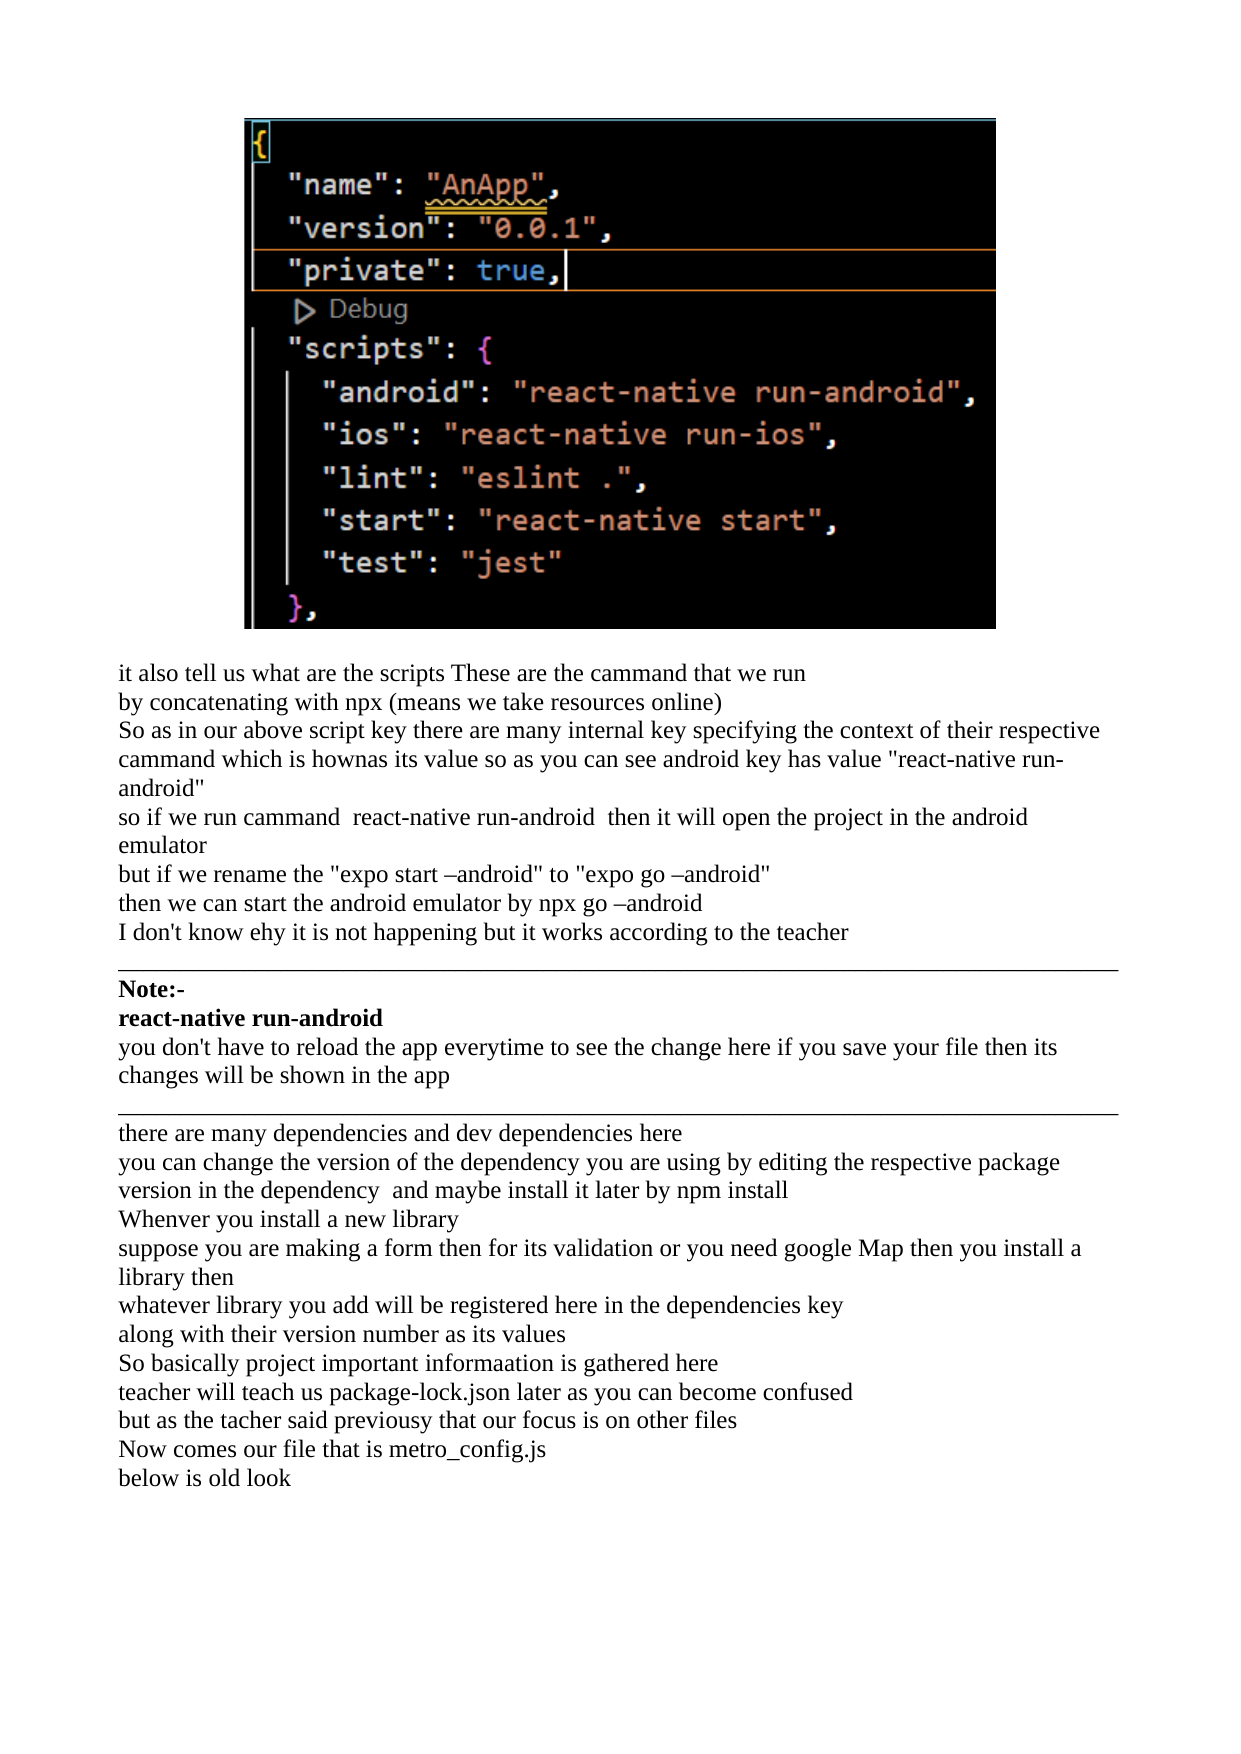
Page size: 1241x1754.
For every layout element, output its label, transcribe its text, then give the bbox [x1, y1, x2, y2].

text there are many dependencies and dev dependencies here [118, 1118, 1122, 1147]
text then we can start the android emulator by npx go –android [118, 888, 1122, 917]
text suppose you are making a form then for its validation or you need google Map then you install a library then [118, 1233, 1122, 1290]
text you can change the version of the dependency you are using by editing the respective package version in the dependency and maybe install it later by npm install [118, 1147, 1122, 1204]
text Whenver you install a new library [118, 1204, 1122, 1233]
text I don't know ehy it is not happening but it works according to the teacher [118, 917, 1122, 945]
picture [244, 118, 996, 629]
text teacher will teach us package-lock.json later as you can become confused [118, 1377, 1122, 1405]
text it also tell us what are the scripts These are the cammand that we run [118, 658, 1122, 687]
text below is old look [118, 1463, 1122, 1492]
text you don't have to reload the app everytime to see the change here if you save your file then its changes will be shown in the app [118, 1032, 1122, 1089]
text so if we run cammand react-native run-android then it will open the project in the android emulator [118, 802, 1122, 859]
text but as the tacher said previousy that our focus is on other files [118, 1405, 1122, 1434]
text whatever library you add will be registered here in the dependencies key [118, 1290, 1122, 1319]
text Now comes our file that is metro_config.js [118, 1434, 1122, 1463]
text So as in our above script key there are many internal key specifying the context of their respective cammand which is hownas its value so as you can see android key has value "react-native run-android" [118, 715, 1122, 802]
text Note:- [118, 974, 1122, 1003]
text but if we rename the "expo start –android" to "expo go –android" [118, 859, 1122, 888]
text along with their version number as its values [118, 1319, 1122, 1348]
text by concatenating with npx (means we take resources online) [118, 687, 1122, 715]
text react-native run-android [118, 1003, 1122, 1032]
text So basically project important informaation is gathered here [118, 1348, 1122, 1377]
text ________________________________________________________________________________ [118, 945, 1122, 974]
text ________________________________________________________________________________ [118, 1089, 1122, 1118]
